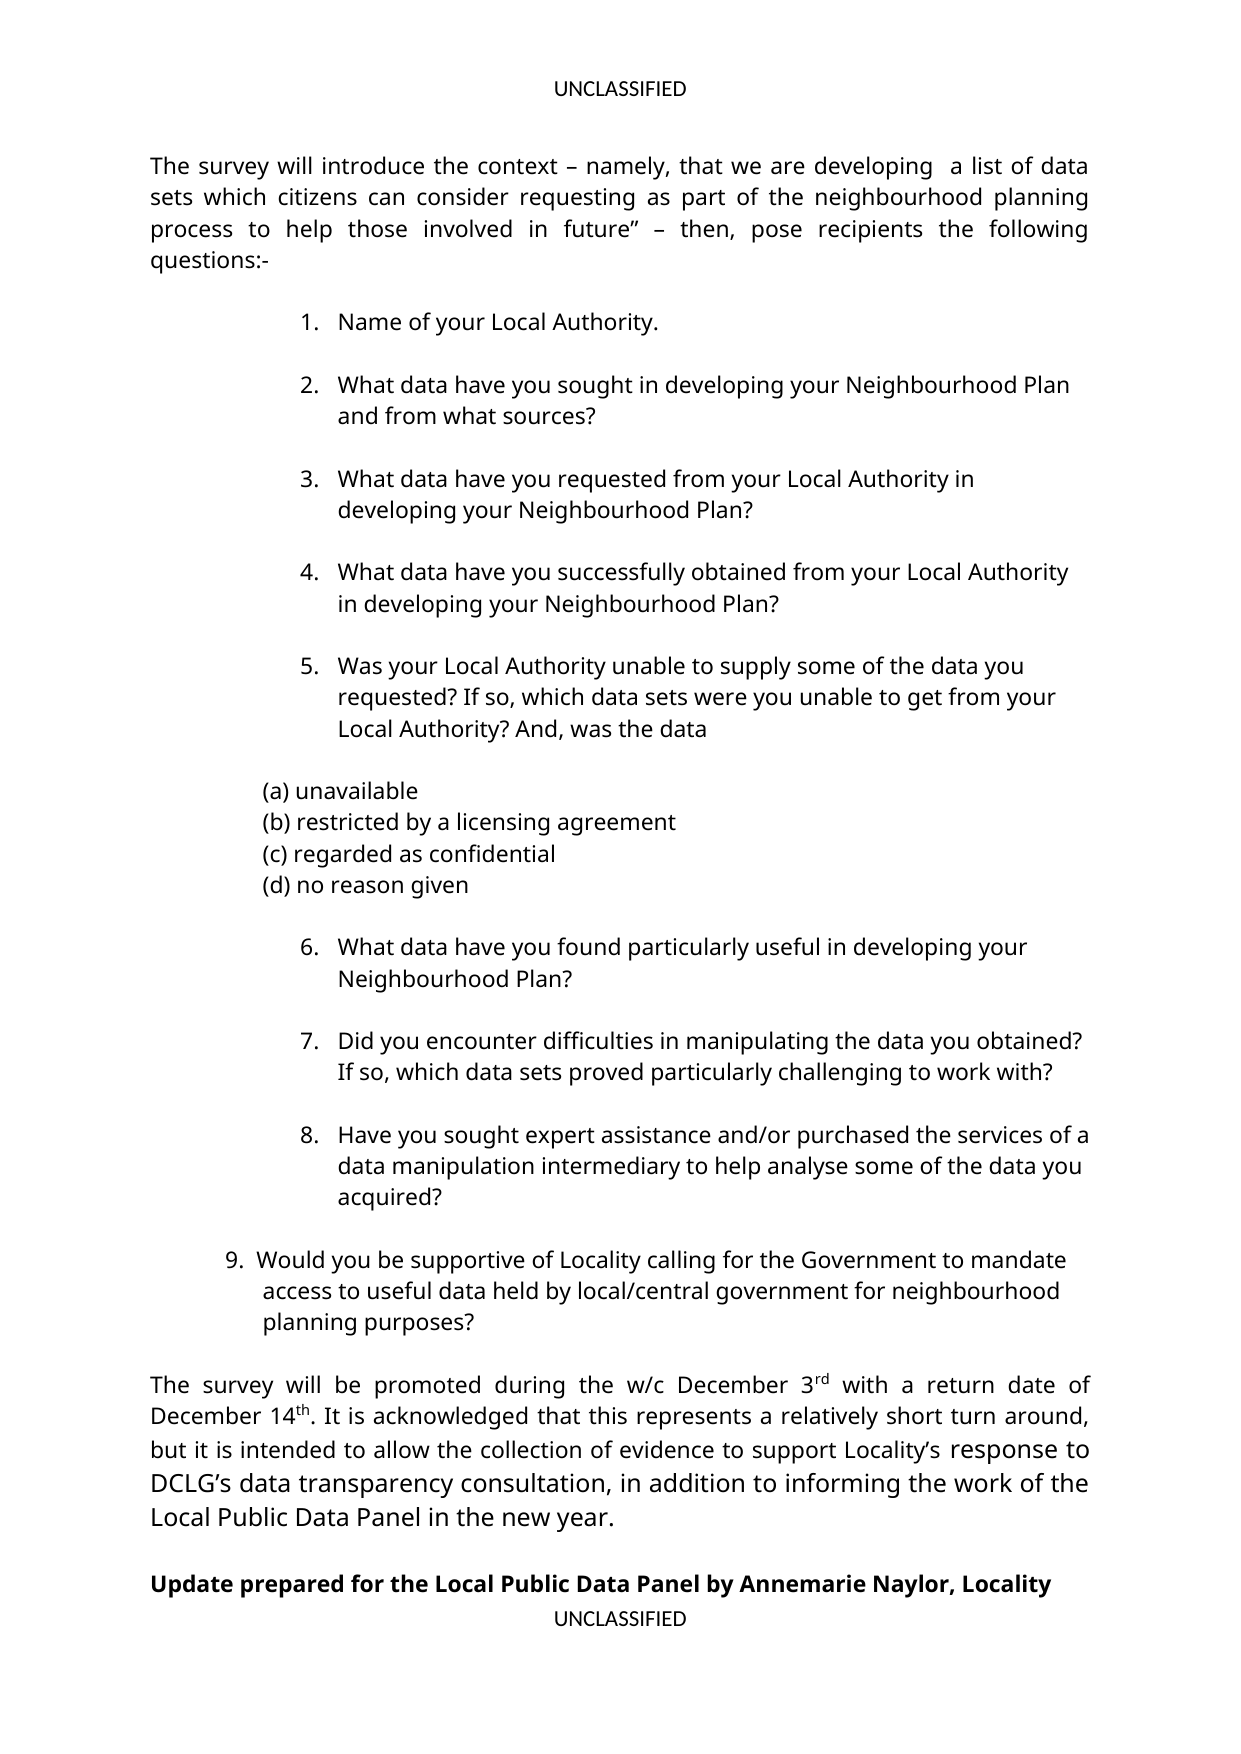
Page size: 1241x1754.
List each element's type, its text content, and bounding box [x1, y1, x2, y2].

text The survey will be promoted during the w/c December 3rd with a return date of December 14th. It is acknowledged that this represents a relatively short turn around, but it is intended to allow the collection of evidence to support Locality’s response to DCLG’s data transparency consultation, in addition to informing the work of the Local Public Data Panel in the new year. [150, 1369, 1090, 1533]
list 9. Would you be supportive of Locality calling for the Government to mandate access to useful data held by local/central government for neighbourhood planning purposes? [225, 1244, 1090, 1337]
list What data have you found particularly useful in developing your Neighbourhood Plan? [300, 931, 1090, 994]
list What data have you sought in developing your Neighbourhood Plan and from what sources? [300, 369, 1090, 431]
list Did you encounter difficulties in manipulating the data you obtained? If so, which data sets proved particularly challenging to work with? [300, 1025, 1090, 1087]
list Was your Local Authority unable to supply some of the data you requested? If so, which data sets were you unable to get from your Local Authority? And, was the data [300, 650, 1090, 775]
text (b) restricted by a licensing agreement [187, 806, 1090, 837]
text (d) no reason given [187, 869, 1090, 900]
list Name of your Local Authority. [300, 306, 1090, 337]
list What data have you successfully obtained from your Local Authority in developing your Neighbourhood Plan? [300, 556, 1090, 619]
list What data have you requested from your Local Authority in developing your Neighbourhood Plan? [300, 462, 1090, 525]
list Have you sought expert assistance and/or purchased the services of a data manipulation intermediary to help analyse some of the data you acquired? [300, 1119, 1090, 1212]
text The survey will introduce the context – namely, that we are developing a list of data sets which citizens can consider requesting as part of the neighbourhood planning process to help those involved in future” – then, pose recipients the following questions:- [150, 150, 1090, 275]
text (a) unavailable [187, 775, 1090, 806]
text Update prepared for the Local Public Data Panel by Annemarie Naylor, Locality [150, 1567, 1090, 1599]
text (c) regarded as confidential [187, 837, 1090, 869]
